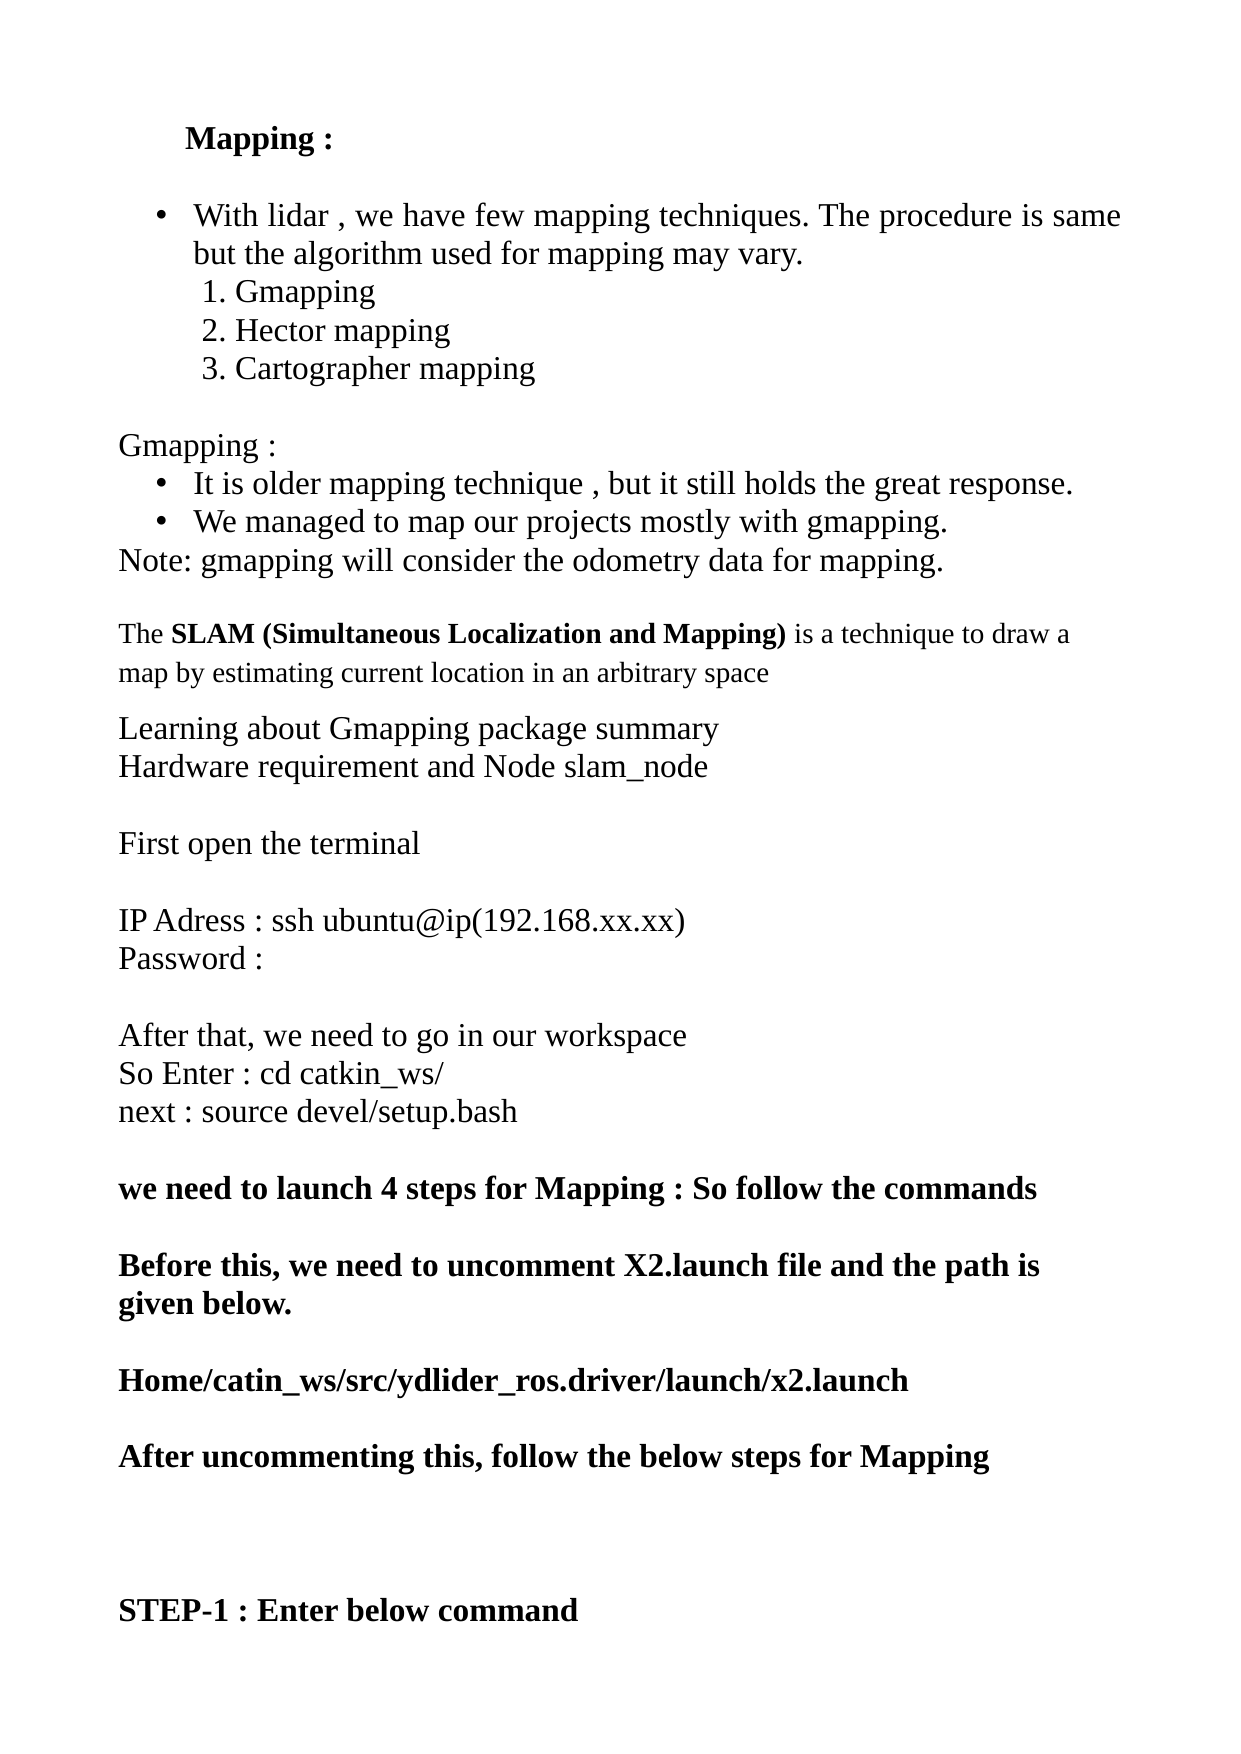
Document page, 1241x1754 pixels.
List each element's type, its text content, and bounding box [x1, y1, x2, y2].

text Note: gmapping will consider the odometry data for mapping. [118, 540, 1122, 578]
text Before this, we need to uncomment X2.launch file and the path is given below. [118, 1245, 1122, 1321]
text Gmapping : [118, 425, 1122, 463]
text The SLAM (Simultaneous Localization and Mapping) is a technique to draw a map by estimating current location in an arbitrary space [118, 616, 1122, 688]
text we need to launch 4 steps for Mapping : So follow the commands [118, 1168, 1122, 1206]
text After uncommenting this, follow the below steps for Mapping [118, 1436, 1122, 1475]
text 2. Hector mapping [118, 310, 1122, 348]
text After that, we need to go in our workspace [118, 1015, 1122, 1053]
text Mapping : [118, 118, 1122, 156]
text 1. Gmapping [118, 271, 1122, 310]
text Home/catin_ws/src/ydlider_ros.driver/launch/x2.launch [118, 1360, 1122, 1398]
text Hardware requirement and Node slam_node [118, 746, 1122, 785]
text First open the terminal [118, 823, 1122, 861]
text So Enter : cd catkin_ws/ [118, 1053, 1122, 1091]
list With lidar , we have few mapping techniques. The procedure is same but the algorithm used for mapping may vary. [156, 195, 1122, 271]
text Password : [118, 938, 1122, 976]
list We managed to map our projects mostly with gmapping. [156, 501, 1122, 540]
list It is older mapping technique , but it still holds the great response. [156, 463, 1122, 501]
text Learning about Gmapping package summary [118, 708, 1122, 746]
text next : source devel/setup.bash [118, 1091, 1122, 1130]
text IP Adress : ssh ubuntu@ip(192.168.xx.xx) [118, 900, 1122, 938]
text STEP-1 : Enter below command [118, 1590, 1122, 1628]
text 3. Cartographer mapping [118, 348, 1122, 386]
